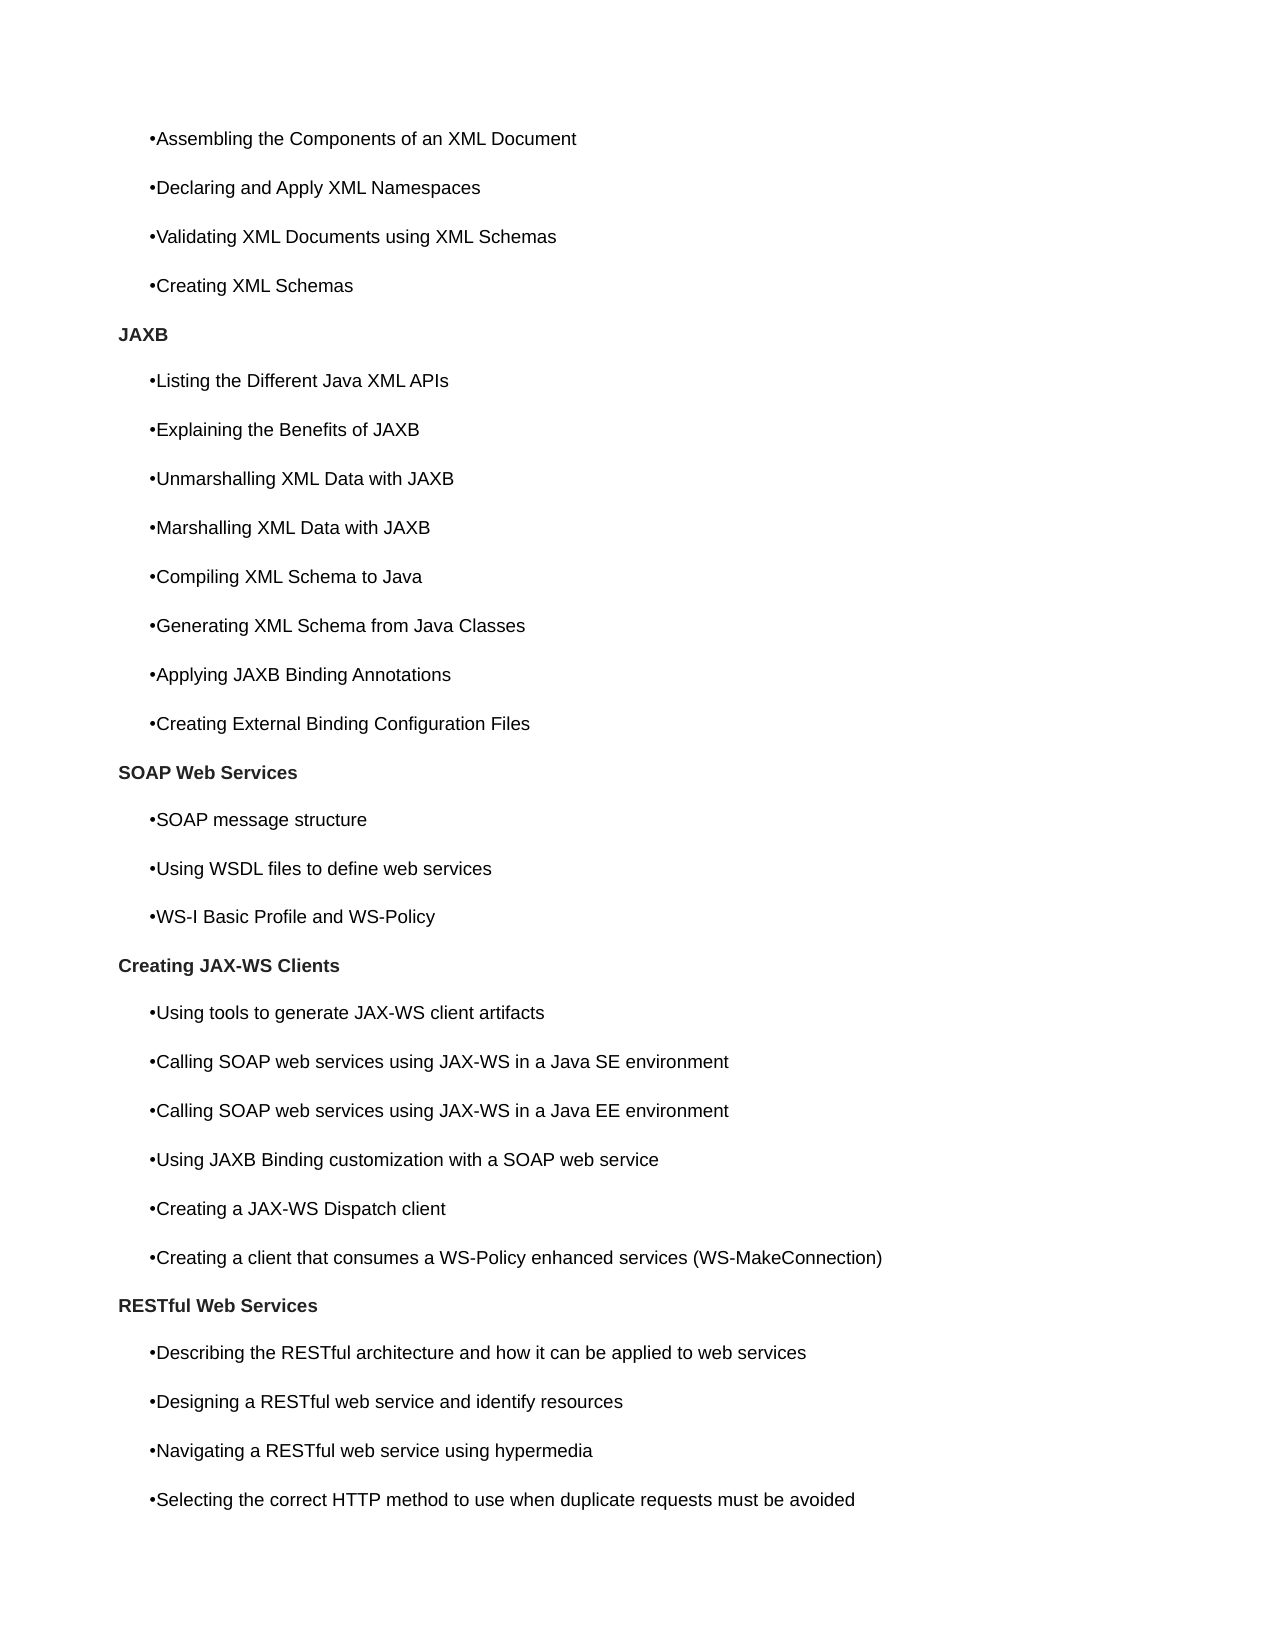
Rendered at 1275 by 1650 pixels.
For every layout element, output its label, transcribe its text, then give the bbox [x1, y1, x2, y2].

list WS-I Basic Profile and WS-Policy [118, 897, 1157, 928]
list Marshalling XML Data with JAXB [118, 507, 1157, 539]
list Compiling XML Schema to Java [118, 556, 1157, 588]
list Listing the Different Java XML APIs [118, 361, 1157, 392]
list Creating External Binding Configuration Files [118, 703, 1157, 734]
list Creating a JAX-WS Dispatch client [118, 1188, 1157, 1219]
list Explaining the Benefits of JAXB [118, 409, 1157, 441]
subtitle SOAP Web Services [118, 762, 1157, 783]
list SOAP message structure [118, 799, 1157, 830]
list Generating XML Schema from Java Classes [118, 605, 1157, 637]
list Describing the RESTful architecture and how it can be applied to web services [118, 1332, 1157, 1364]
list Validating XML Documents using XML Schemas [118, 216, 1157, 247]
list Selecting the correct HTTP method to use when duplicate requests must be avoided [118, 1479, 1157, 1511]
list Using tools to generate JAX-WS client artifacts [118, 992, 1157, 1023]
list Navigating a RESTful web service using hypermedia [118, 1430, 1157, 1462]
list Assembling the Components of an XML Document [118, 118, 1157, 149]
subtitle Creating JAX-WS Clients [118, 955, 1157, 977]
list Calling SOAP web services using JAX-WS in a Java SE environment [118, 1041, 1157, 1072]
list Applying JAXB Binding Annotations [118, 654, 1157, 686]
list Creating a client that consumes a WS-Policy enhanced services (WS-MakeConnection) [118, 1237, 1157, 1268]
subtitle JAXB [118, 323, 1157, 345]
list Unmarshalling XML Data with JAXB [118, 458, 1157, 490]
list Designing a RESTful web service and identify resources [118, 1381, 1157, 1413]
subtitle RESTful Web Services [118, 1295, 1157, 1317]
list Calling SOAP web services using JAX-WS in a Java EE environment [118, 1090, 1157, 1121]
list Creating XML Schemas [118, 265, 1157, 296]
list Using WSDL files to define web services [118, 848, 1157, 879]
list Using JAXB Binding customization with a SOAP web service [118, 1139, 1157, 1170]
list Declaring and Apply XML Namespaces [118, 167, 1157, 198]
